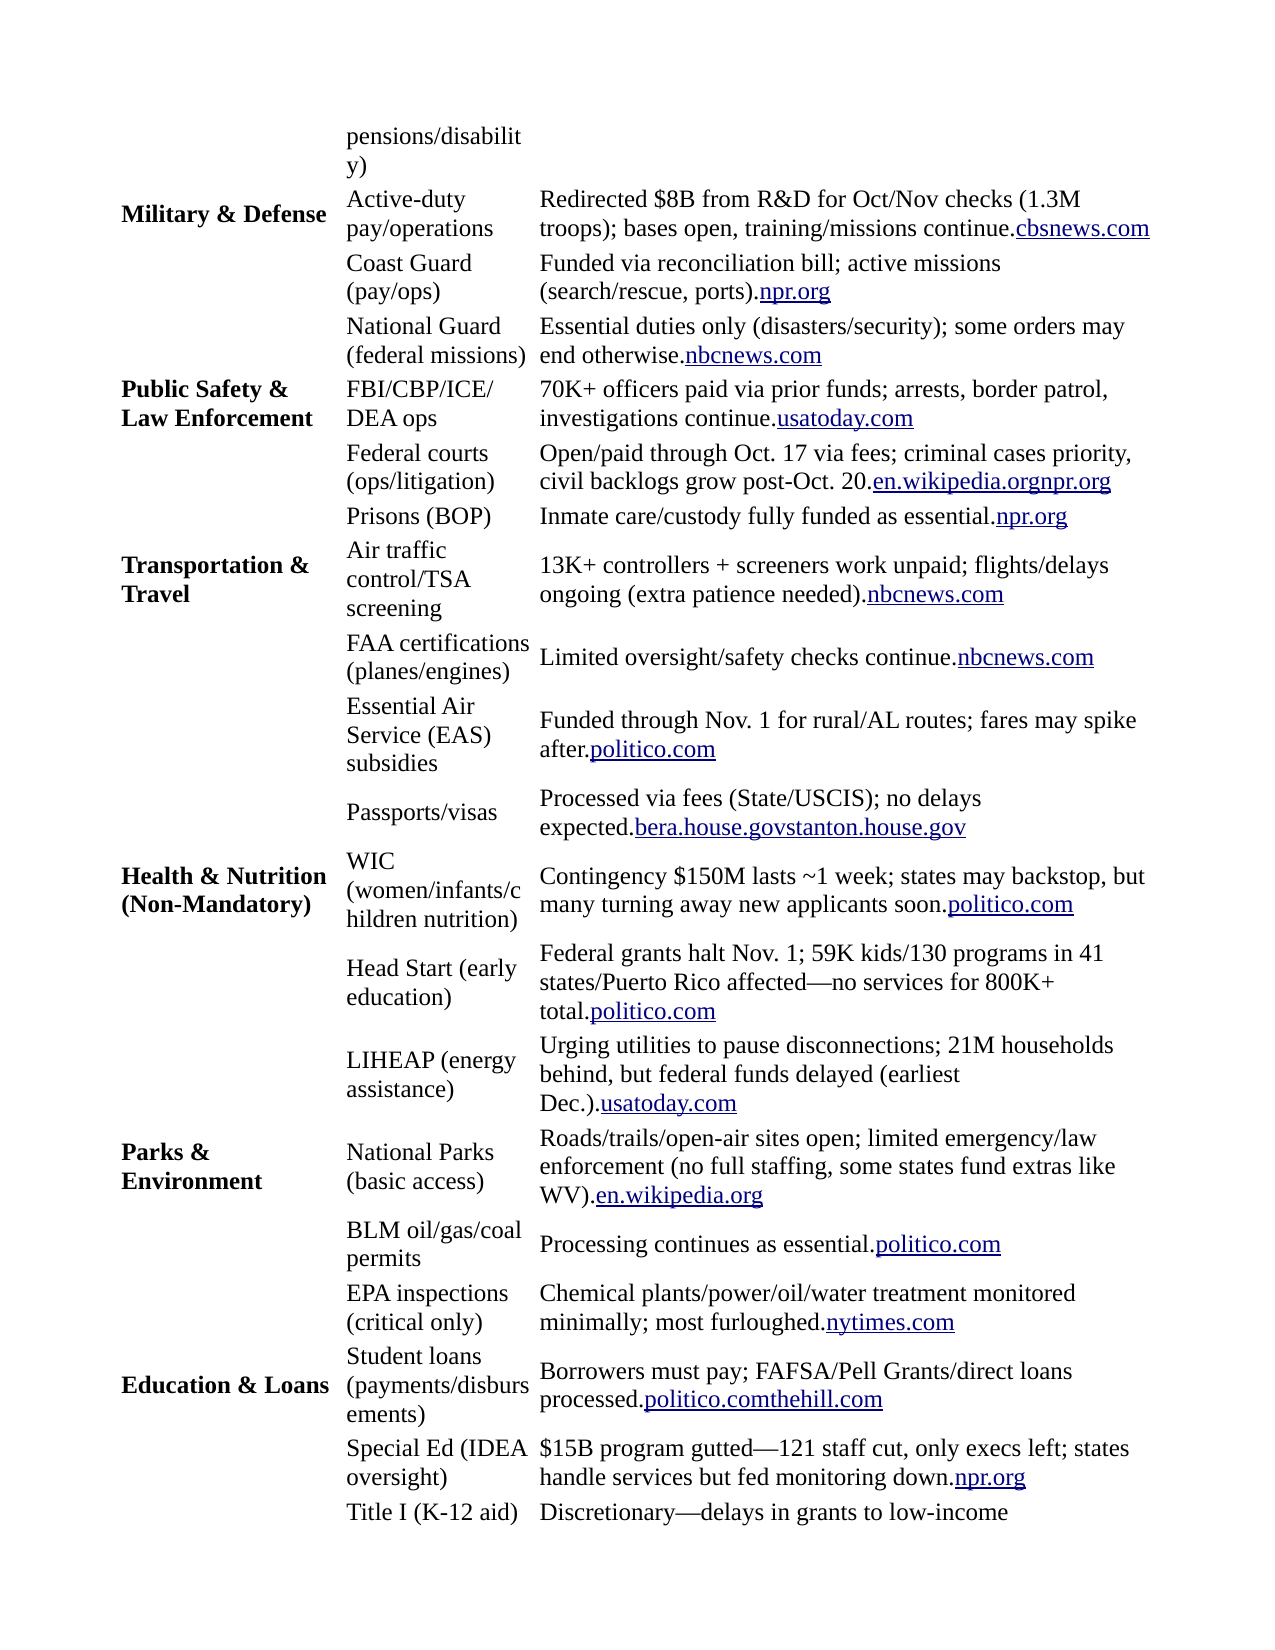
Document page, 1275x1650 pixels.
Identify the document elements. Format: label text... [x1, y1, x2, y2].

table_cell Roads/trails/open-air sites open; limited emergency/law enforcement (no full staffing, some states fund extras like WV).en.wikipedia.org [536, 1120, 1157, 1212]
table_cell [118, 498, 343, 533]
table_cell LIHEAP (energy assistance) [343, 1028, 536, 1120]
table_cell Urging utilities to pause disconnections; 21M households behind, but federal funds delayed (earliest Dec.).usatoday.com [536, 1028, 1157, 1120]
table_cell Borrowers must pay; FAFSA/Pell Grants/direct loans processed.politico.comthehill.com [536, 1339, 1157, 1431]
table_cell Essential Air Service (EAS) subsidies [343, 688, 536, 780]
table_cell Federal courts (ops/litigation) [343, 435, 536, 498]
table_cell [118, 1212, 343, 1275]
table_cell Transportation & Travel [118, 533, 343, 625]
table_cell Head Start (early education) [343, 936, 536, 1028]
table_cell pensions/disability) [343, 118, 536, 181]
table_cell [118, 780, 343, 843]
table_cell [118, 1431, 343, 1494]
table_cell Student loans (payments/disbursements) [343, 1339, 536, 1431]
table_cell Health & Nutrition (Non-Mandatory) [118, 844, 343, 936]
table_cell [118, 1275, 343, 1338]
table_cell [536, 118, 1157, 181]
table_cell Discretionary—delays in grants to low-income [536, 1494, 1157, 1528]
table_cell Parks & Environment [118, 1120, 343, 1212]
table_cell Processing continues as essential.politico.com [536, 1212, 1157, 1275]
table_cell Air traffic control/TSA screening [343, 533, 536, 625]
table_cell Redirected $8B from R&D for Oct/Nov checks (1.3M troops); bases open, training/missions continue.cbsnews.com [536, 181, 1157, 245]
table_cell FAA certifications (planes/engines) [343, 625, 536, 688]
table_cell Coast Guard (pay/ops) [343, 245, 536, 308]
table_cell $15B program gutted—121 staff cut, only execs left; states handle services but fed monitoring down.npr.org [536, 1431, 1157, 1494]
table_cell Public Safety & Law Enforcement [118, 371, 343, 435]
table_cell Essential duties only (disasters/security); some orders may end otherwise.nbcnews.com [536, 308, 1157, 371]
table_cell Chemical plants/power/oil/water treatment monitored minimally; most furloughed.nytimes.com [536, 1275, 1157, 1338]
table_cell [118, 1494, 343, 1528]
table_cell Funded through Nov. 1 for rural/AL routes; fares may spike after.politico.com [536, 688, 1157, 780]
table_cell [118, 1028, 343, 1120]
table_cell FBI/CBP/ICE/DEA ops [343, 371, 536, 435]
table_cell [118, 118, 343, 181]
table_cell Active-duty pay/operations [343, 181, 536, 245]
table_cell [118, 245, 343, 308]
table_cell Limited oversight/safety checks continue.nbcnews.com [536, 625, 1157, 688]
table_cell BLM oil/gas/coal permits [343, 1212, 536, 1275]
table_cell Contingency $150M lasts ~1 week; states may backstop, but many turning away new applicants soon.politico.com [536, 844, 1157, 936]
table_cell Education & Loans [118, 1339, 343, 1431]
table_cell Title I (K-12 aid) [343, 1494, 536, 1528]
table_cell Funded via reconciliation bill; active missions (search/rescue, ports).npr.org [536, 245, 1157, 308]
table_cell [118, 625, 343, 688]
table_cell 70K+ officers paid via prior funds; arrests, border patrol, investigations continue.usatoday.com [536, 371, 1157, 435]
table_cell Federal grants halt Nov. 1; 59K kids/130 programs in 41 states/Puerto Rico affected—no services for 800K+ total.politico.com [536, 936, 1157, 1028]
table_cell National Parks (basic access) [343, 1120, 536, 1212]
table_cell Processed via fees (State/USCIS); no delays expected.bera.house.govstanton.house.gov [536, 780, 1157, 843]
table_cell [118, 936, 343, 1028]
table_cell Prisons (BOP) [343, 498, 536, 533]
table_cell [118, 308, 343, 371]
table_cell Inmate care/custody fully funded as essential.npr.org [536, 498, 1157, 533]
table_cell [118, 688, 343, 780]
table_cell [118, 435, 343, 498]
table_cell Passports/visas [343, 780, 536, 843]
table_cell National Guard (federal missions) [343, 308, 536, 371]
table_cell EPA inspections (critical only) [343, 1275, 536, 1338]
table_cell 13K+ controllers + screeners work unpaid; flights/delays ongoing (extra patience needed).nbcnews.com [536, 533, 1157, 625]
table_cell WIC (women/infants/children nutrition) [343, 844, 536, 936]
table_cell Open/paid through Oct. 17 via fees; criminal cases priority, civil backlogs grow post-Oct. 20.en.wikipedia.orgnpr.org [536, 435, 1157, 498]
table_cell Special Ed (IDEA oversight) [343, 1431, 536, 1494]
table_cell Military & Defense [118, 181, 343, 245]
